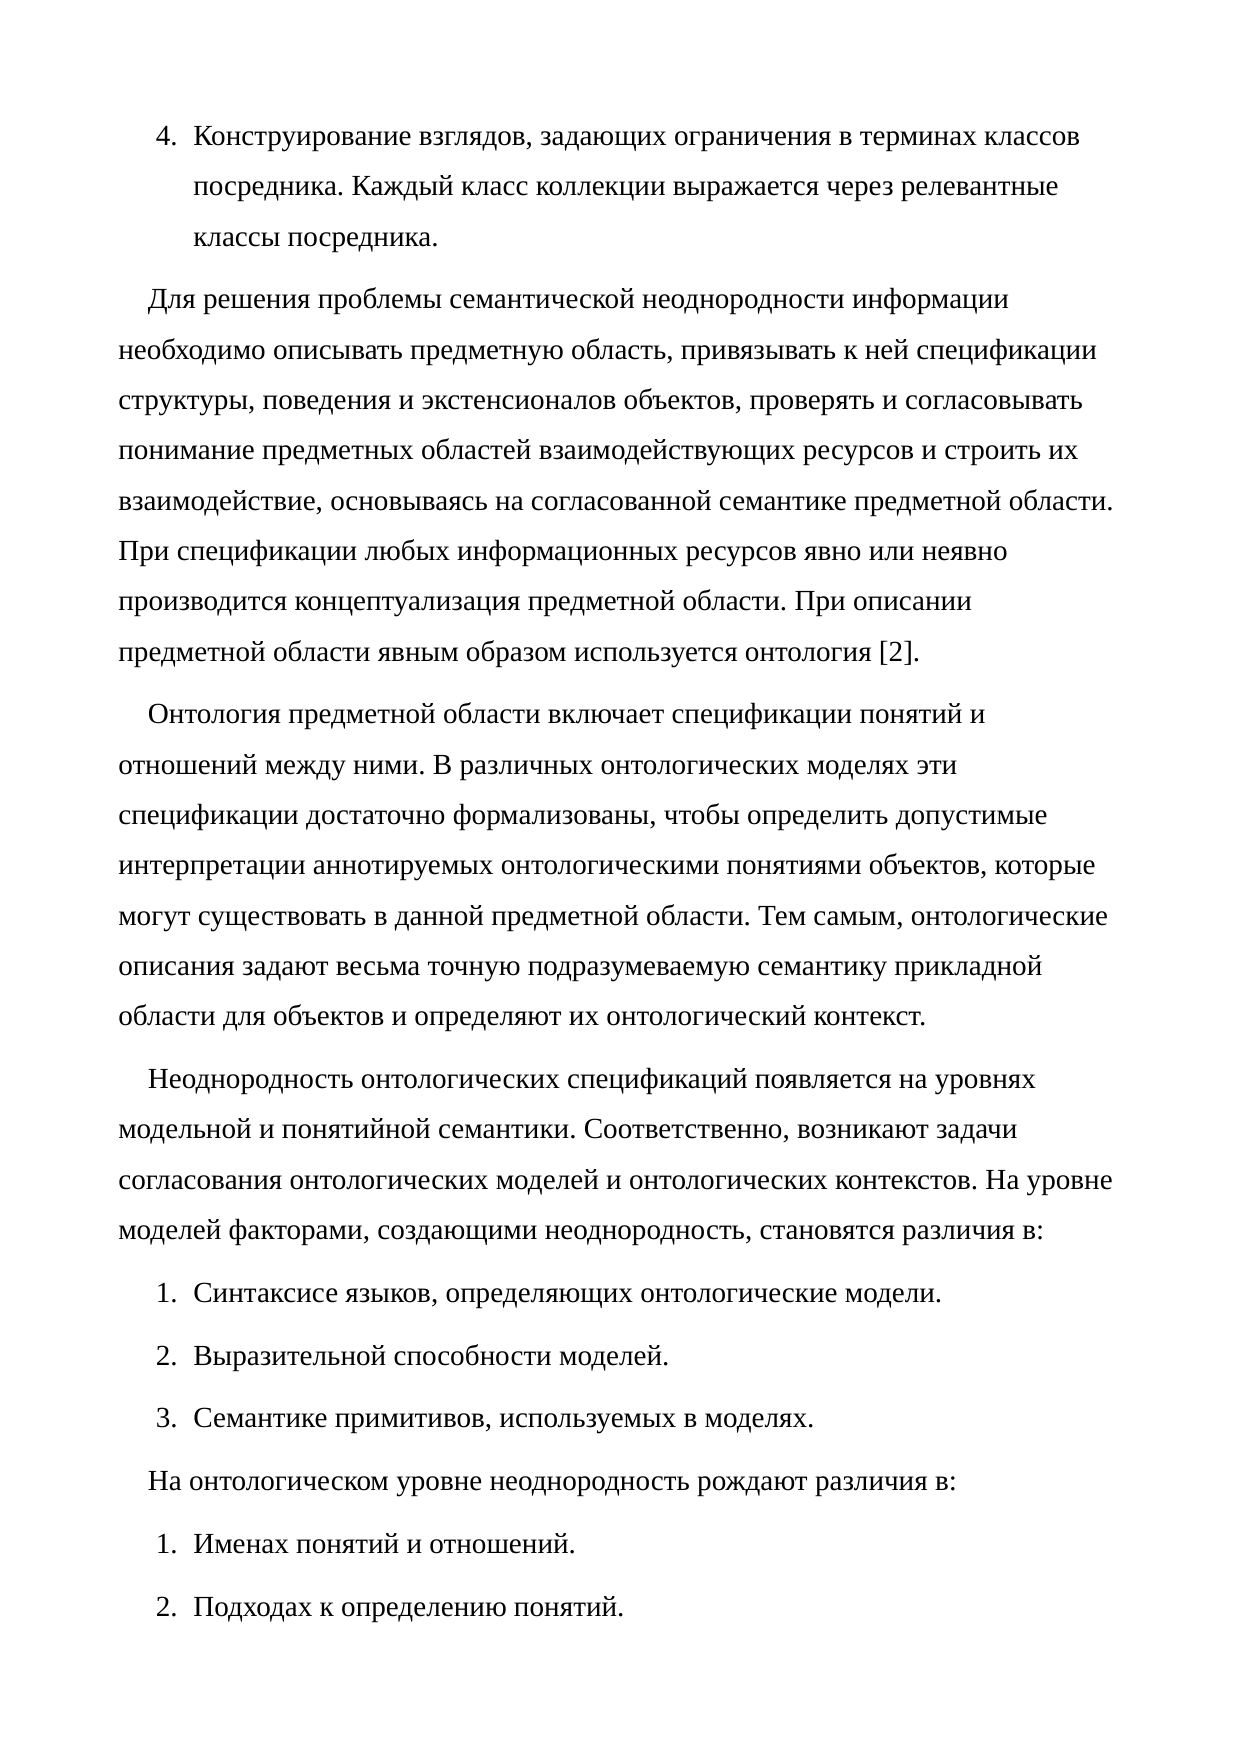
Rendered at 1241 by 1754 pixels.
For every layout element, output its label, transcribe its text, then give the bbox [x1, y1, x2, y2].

text Неоднородность онтологических спецификаций появляется на уровнях модельной и понятийной семантики. Соответственно, возникают задачи согласования онтологических моделей и онтологических контекстов. На уровне моделей факторами, создающими неоднородность, становятся различия в: [118, 1061, 1122, 1246]
text Для решения проблемы семантической неоднородности информации необходимо описывать предметную область, привязывать к ней спецификации структуры, поведения и экстенсионалов объектов, проверять и согласовывать понимание предметных областей взаимодействующих ресурсов и строить их взаимодействие, основываясь на согласованной семантике предметной области. При спецификации любых информационных ресурсов явно или неявно производится концептуализация предметной области. При описании предметной области явным образом используется онтология [2]. [118, 282, 1122, 667]
text На онтологическом уровне неоднородность рождают различия в: [118, 1463, 1122, 1497]
list Выразительной способности моделей. [156, 1338, 1122, 1371]
list Именах понятий и отношений. [156, 1526, 1122, 1560]
list Семантике примитивов, используемых в моделях. [156, 1401, 1122, 1434]
list Подходах к определению понятий. [156, 1589, 1122, 1623]
list Синтаксисе языков, определяющих онтологические модели. [156, 1275, 1122, 1308]
list Конструирование взглядов, задающих ограничения в терминах классов посредника. Каждый класс коллекции выражается через релевантные классы посредника. [156, 118, 1122, 252]
text Онтология предметной области включает спецификации понятий и отношений между ними. В различных онтологических моделях эти спецификации достаточно формализованы, чтобы определить допустимые интерпретации аннотируемых онтологическими понятиями объектов, которые могут существовать в данной предметной области. Тем самым, онтологические описания задают весьма точную подразумеваемую семантику прикладной области для объектов и определяют их онтологический контекст. [118, 697, 1122, 1032]
